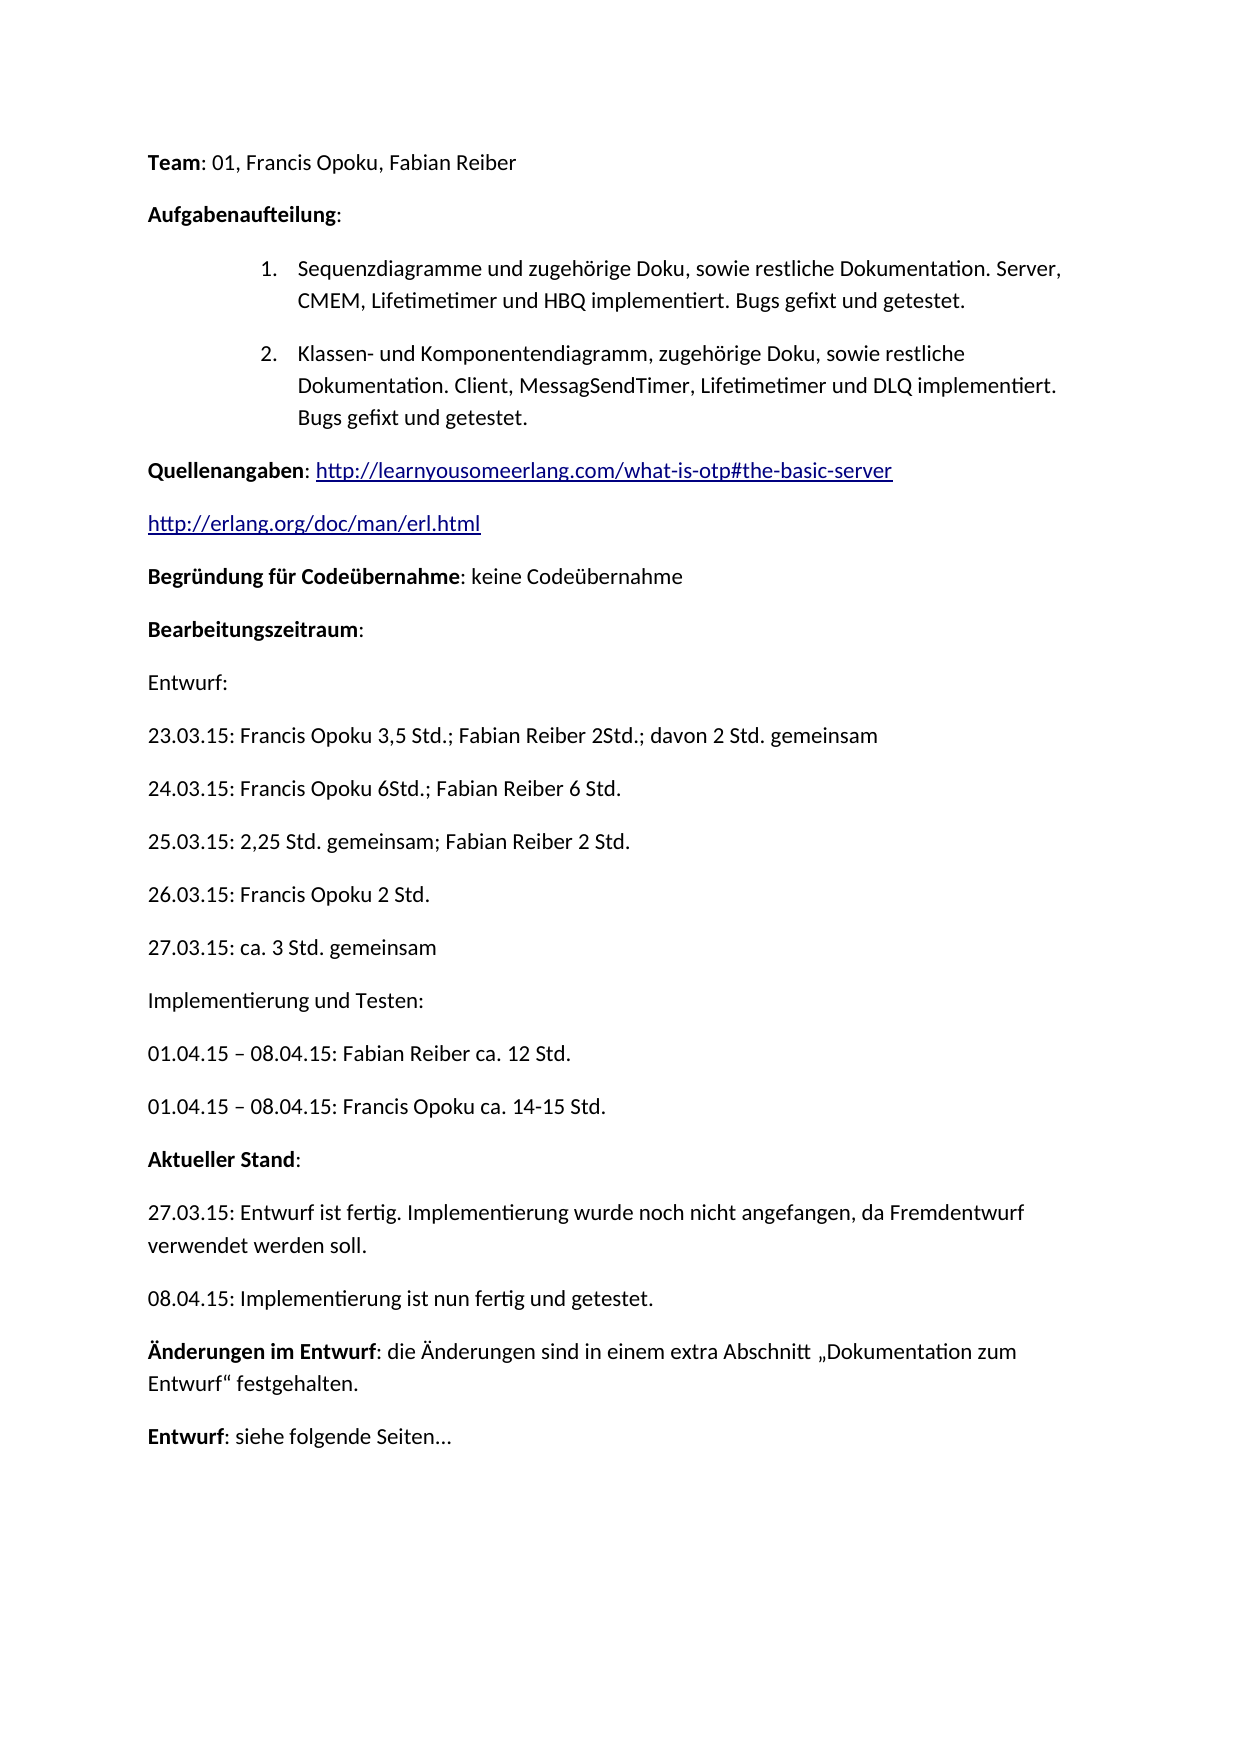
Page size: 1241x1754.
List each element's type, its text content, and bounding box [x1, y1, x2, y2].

text 27.03.15: ca. 3 Std. gemeinsam [148, 933, 1093, 961]
text Bearbeitungszeitraum: [148, 615, 1093, 643]
text http://erlang.org/doc/man/erl.html [148, 509, 1093, 537]
text Entwurf: [148, 668, 1093, 696]
text 26.03.15: Francis Opoku 2 Std. [148, 880, 1093, 908]
text 23.03.15: Francis Opoku 3,5 Std.; Fabian Reiber 2Std.; davon 2 Std. gemeinsam [148, 721, 1093, 749]
list Sequenzdiagramme und zugehörige Doku, sowie restliche Dokumentation. Server, CMEM, Lifetimetimer und HBQ implementiert. Bugs gefixt und getestet. [260, 254, 1093, 314]
text 27.03.15: Entwurf ist fertig. Implementierung wurde noch nicht angefangen, da Fremdentwurf verwendet werden soll. [148, 1198, 1093, 1259]
text Quellenangaben: http://learnyousomeerlang.com/what-is-otp#the-basic-server [148, 456, 1093, 484]
text Änderungen im Entwurf: die Änderungen sind in einem extra Abschnitt „Dokumentation zum Entwurf“ festgehalten. [148, 1337, 1093, 1397]
text Implementierung und Testen: [148, 986, 1093, 1014]
text 01.04.15 – 08.04.15: Fabian Reiber ca. 12 Std. [148, 1039, 1093, 1067]
text 25.03.15: 2,25 Std. gemeinsam; Fabian Reiber 2 Std. [148, 827, 1093, 855]
text Entwurf: siehe folgende Seiten... [148, 1422, 1093, 1450]
text 08.04.15: Implementierung ist nun fertig und getestet. [148, 1284, 1093, 1312]
text Team: 01, Francis Opoku, Fabian Reiber [148, 148, 1093, 176]
list Klassen- und Komponentendiagramm, zugehörige Doku, sowie restliche Dokumentation. Client, MessagSendTimer, Lifetimetimer und DLQ implementiert. Bugs gefixt und getestet. [260, 339, 1093, 431]
text 24.03.15: Francis Opoku 6Std.; Fabian Reiber 6 Std. [148, 774, 1093, 802]
text Aktueller Stand: [148, 1146, 1093, 1173]
text Aufgabenaufteilung: [148, 201, 1093, 229]
text Begründung für Codeübernahme: keine Codeübernahme [148, 562, 1093, 590]
text 01.04.15 – 08.04.15: Francis Opoku ca. 14-15 Std. [148, 1092, 1093, 1121]
